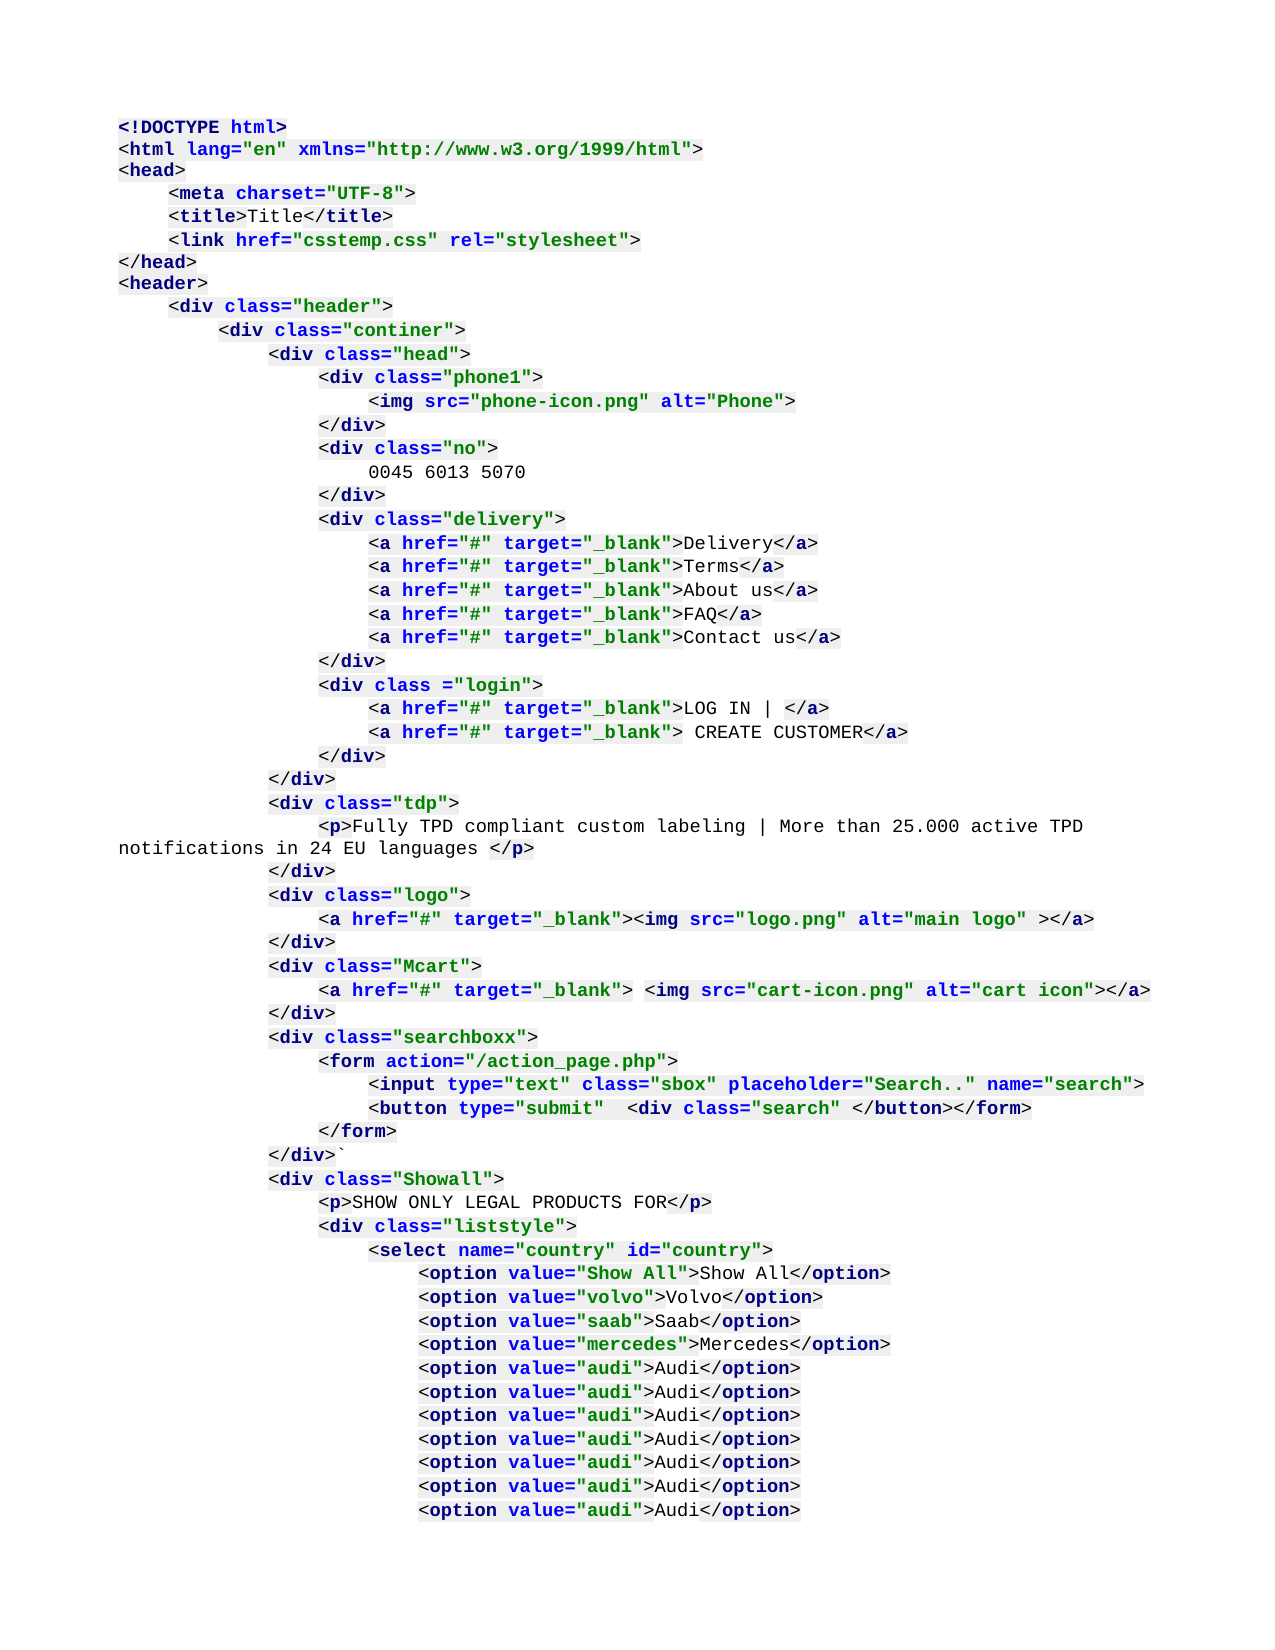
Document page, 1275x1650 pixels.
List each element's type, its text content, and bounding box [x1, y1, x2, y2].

text </div> [118, 650, 1157, 674]
text <div class="searchboxx"> [118, 1026, 1157, 1049]
text </div> [118, 1002, 1157, 1026]
text <div class="continer"> [118, 319, 1157, 343]
text <header> [118, 274, 1157, 295]
text <div class="Showall"> [118, 1168, 1157, 1191]
text <p>SHOW ONLY LEGAL PRODUCTS FOR</p> [118, 1191, 1157, 1215]
text <div class="logo"> [118, 884, 1157, 908]
text <a href="#" target="_blank"> <img src="cart-icon.png" alt="cart icon"></a> [118, 979, 1157, 1002]
text <!DOCTYPE html> [118, 118, 1157, 139]
text <option value="mercedes">Mercedes</option> [118, 1333, 1157, 1357]
text <option value="Show All">Show All</option> [118, 1262, 1157, 1286]
text </div> [118, 744, 1157, 768]
text <meta charset="UTF-8"> [118, 182, 1157, 206]
text <html lang="en" xmlns="http://www.w3.org/1999/html"> [118, 139, 1157, 161]
text </div> [118, 484, 1157, 508]
text </div> [118, 931, 1157, 955]
text <div class="phone1"> [118, 366, 1157, 390]
text <a href="#" target="_blank">LOG IN | </a> [118, 697, 1157, 721]
text <option value="audi">Audi</option> [118, 1452, 1157, 1475]
text <a href="#" target="_blank">Delivery</a> [118, 532, 1157, 555]
text </div> [118, 768, 1157, 792]
text <p>Fully TPD compliant custom labeling | More than 25.000 active TPD notifications in 24 EU languages </p> [118, 816, 1157, 860]
text <select name="country" id="country"> [118, 1239, 1157, 1262]
text <div class="delivery"> [118, 508, 1157, 532]
text <option value="audi">Audi</option> [118, 1428, 1157, 1452]
text <option value="saab">Saab</option> [118, 1310, 1157, 1333]
text <option value="audi">Audi</option> [118, 1475, 1157, 1499]
text <div class="no"> [118, 437, 1157, 461]
text </div> [118, 860, 1157, 884]
text <a href="#" target="_blank">Contact us</a> [118, 626, 1157, 650]
text <input type="text" class="sbox" placeholder="Search.." name="search"> [118, 1073, 1157, 1097]
text <option value="audi">Audi</option> [118, 1381, 1157, 1404]
text <div class ="login"> [118, 674, 1157, 697]
text <option value="audi">Audi</option> [118, 1357, 1157, 1381]
text <option value="audi">Audi</option> [118, 1499, 1157, 1522]
text <div class="tdp"> [118, 792, 1157, 816]
text </form> [118, 1121, 1157, 1144]
text <button type="submit" <div class="search" </button></form> [118, 1097, 1157, 1121]
text <a href="#" target="_blank">Terms</a> [118, 555, 1157, 579]
text <option value="audi">Audi</option> [118, 1404, 1157, 1428]
text <option value="volvo">Volvo</option> [118, 1286, 1157, 1310]
text <a href="#" target="_blank"><img src="logo.png" alt="main logo" ></a> [118, 908, 1157, 931]
text <a href="#" target="_blank">FAQ</a> [118, 603, 1157, 626]
text <title>Title</title> [118, 206, 1157, 229]
text <div class="head"> [118, 343, 1157, 366]
text <div class="header"> [118, 295, 1157, 319]
text <head> [118, 161, 1157, 182]
text <img src="phone-icon.png" alt="Phone"> [118, 390, 1157, 413]
text <div class="Mcart"> [118, 955, 1157, 979]
text <a href="#" target="_blank">About us</a> [118, 579, 1157, 603]
text <form action="/action_page.php"> [118, 1049, 1157, 1073]
text </div> [118, 413, 1157, 437]
text 0045 6013 5070 [118, 461, 1157, 484]
text <a href="#" target="_blank"> CREATE CUSTOMER</a> [118, 721, 1157, 744]
text <div class="liststyle"> [118, 1215, 1157, 1239]
text </head> [118, 253, 1157, 274]
text </div>` [118, 1144, 1157, 1168]
text <link href="csstemp.css" rel="stylesheet"> [118, 229, 1157, 253]
